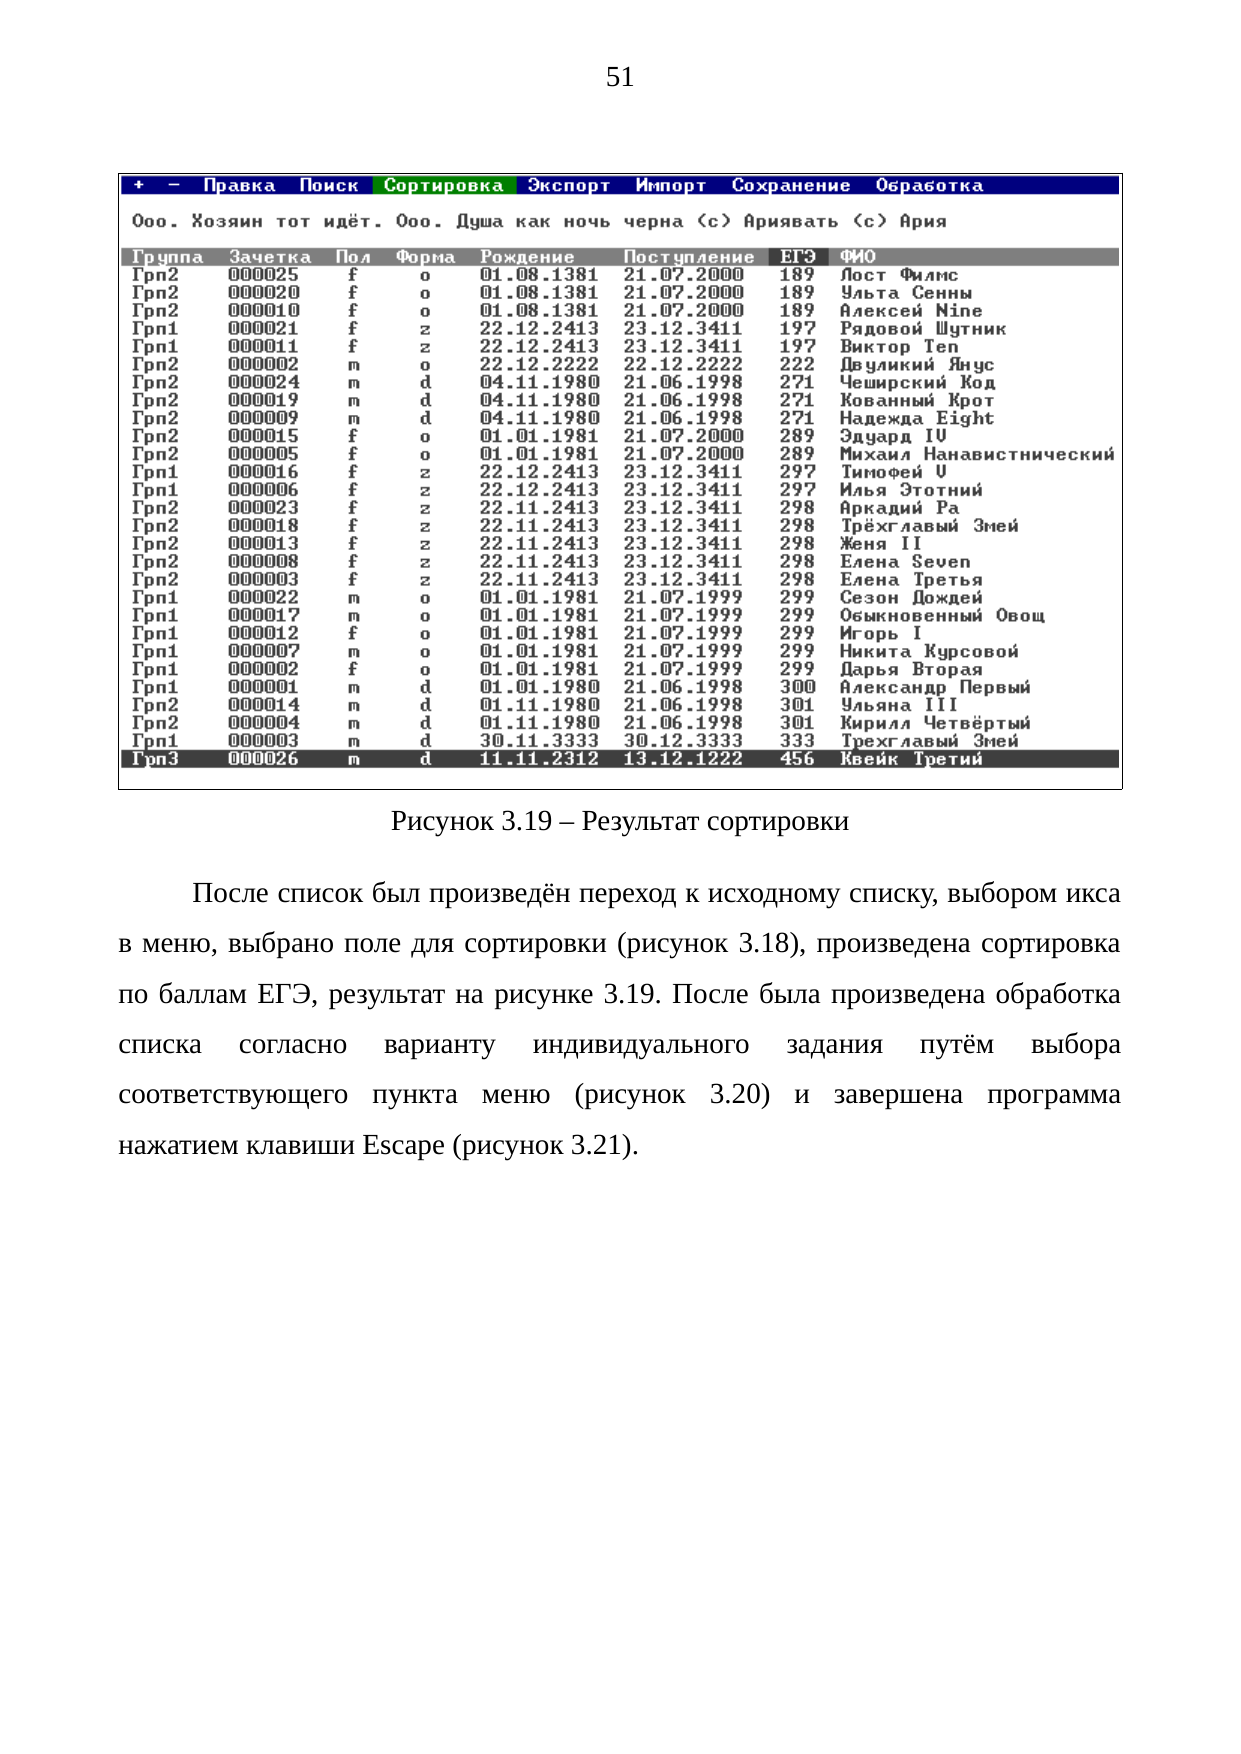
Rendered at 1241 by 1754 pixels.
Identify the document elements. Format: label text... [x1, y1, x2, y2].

text После список был произведён переход к исходному списку, выбором икса в меню, выбрано поле для сортировки (рисунок 3.18), произведена сортировка по баллам ЕГЭ, результат на рисунке 3.19. После была произведена обработка списка согласно варианту индивидуального задания путём выбора соответствующего пункта меню (рисунок 3.20) и завершена программа нажатием клавиши Escape (рисунок 3.21). [118, 875, 1122, 1160]
text Рисунок 3.19 – Результат сортировки [118, 803, 1122, 837]
picture [121, 175, 1119, 786]
